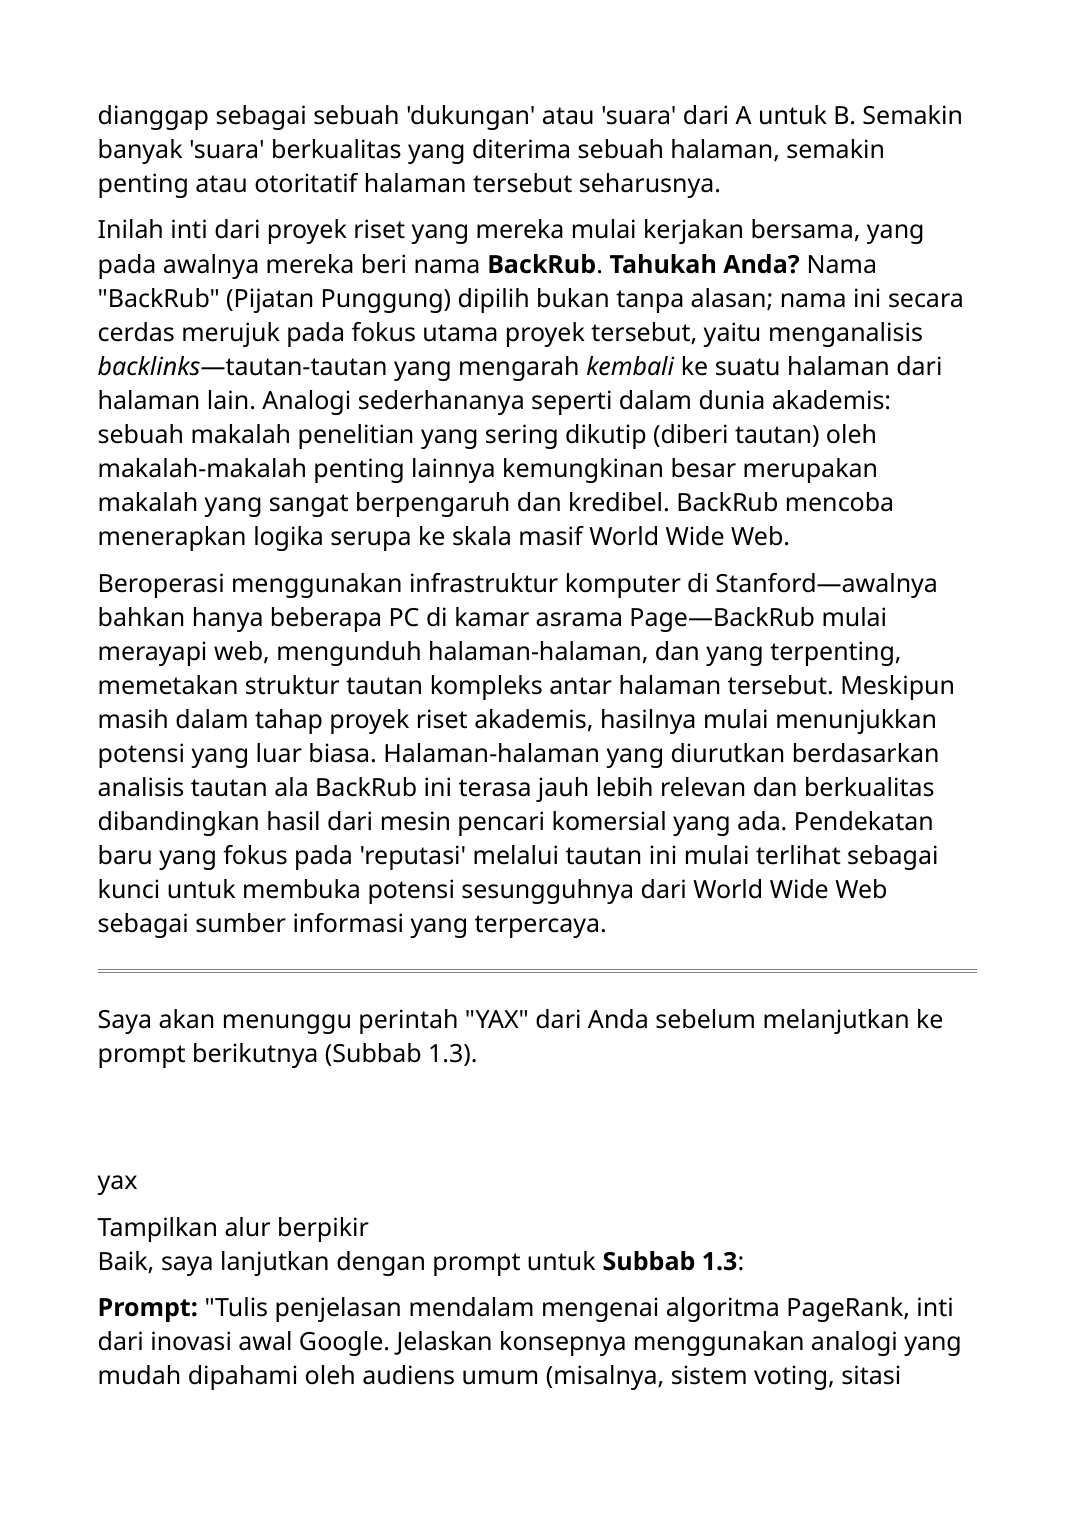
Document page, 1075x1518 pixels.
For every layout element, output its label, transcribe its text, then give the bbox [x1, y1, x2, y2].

text yax [97, 1163, 977, 1197]
text Beroperasi menggunakan infrastruktur komputer di Stanford—awalnya bahkan hanya beberapa PC di kamar asrama Page—BackRub mulai merayapi web, mengunduh halaman-halaman, dan yang terpenting, memetakan struktur tautan kompleks antar halaman tersebut. Meskipun masih dalam tahap proyek riset akademis, hasilnya mulai menunjukkan potensi yang luar biasa. Halaman-halaman yang diurutkan berdasarkan analisis tautan ala BackRub ini terasa jauh lebih relevan dan berkualitas dibandingkan hasil dari mesin pencari komersial yang ada. Pendekatan baru yang fokus pada 'reputasi' melalui tautan ini mulai terlihat sebagai kunci untuk membuka potensi sesungguhnya dari World Wide Web sebagai sumber informasi yang terpercaya. [97, 565, 977, 940]
text Saya akan menunggu perintah "YAX" dari Anda sebelum melanjutkan ke prompt berikutnya (Subbab 1.3). [97, 1001, 977, 1069]
text dianggap sebagai sebuah 'dukungan' atau 'suara' dari A untuk B. Semakin banyak 'suara' berkualitas yang diterima sebuah halaman, semakin penting atau otoritatif halaman tersebut seharusnya. [97, 97, 977, 200]
text Baik, saya lanjutkan dengan prompt untuk Subbab 1.3: [97, 1243, 977, 1277]
text Prompt: "Tulis penjelasan mendalam mengenai algoritma PageRank, inti dari inovasi awal Google. Jelaskan konsepnya menggunakan analogi yang mudah dipahami oleh audiens umum (misalnya, sistem voting, sitasi [97, 1290, 977, 1392]
text Tampilkan alur berpikir [97, 1209, 977, 1243]
text Inilah inti dari proyek riset yang mereka mulai kerjakan bersama, yang pada awalnya mereka beri nama BackRub. Tahukah Anda? Nama "BackRub" (Pijatan Punggung) dipilih bukan tanpa alasan; nama ini secara cerdas merujuk pada fokus utama proyek tersebut, yaitu menganalisis backlinks—tautan-tautan yang mengarah kembali ke suatu halaman dari halaman lain. Analogi sederhananya seperti dalam dunia akademis: sebuah makalah penelitian yang sering dikutip (diberi tautan) oleh makalah-makalah penting lainnya kemungkinan besar merupakan makalah yang sangat berpengaruh dan kredibel. BackRub mencoba menerapkan logika serupa ke skala masif World Wide Web. [97, 212, 977, 553]
